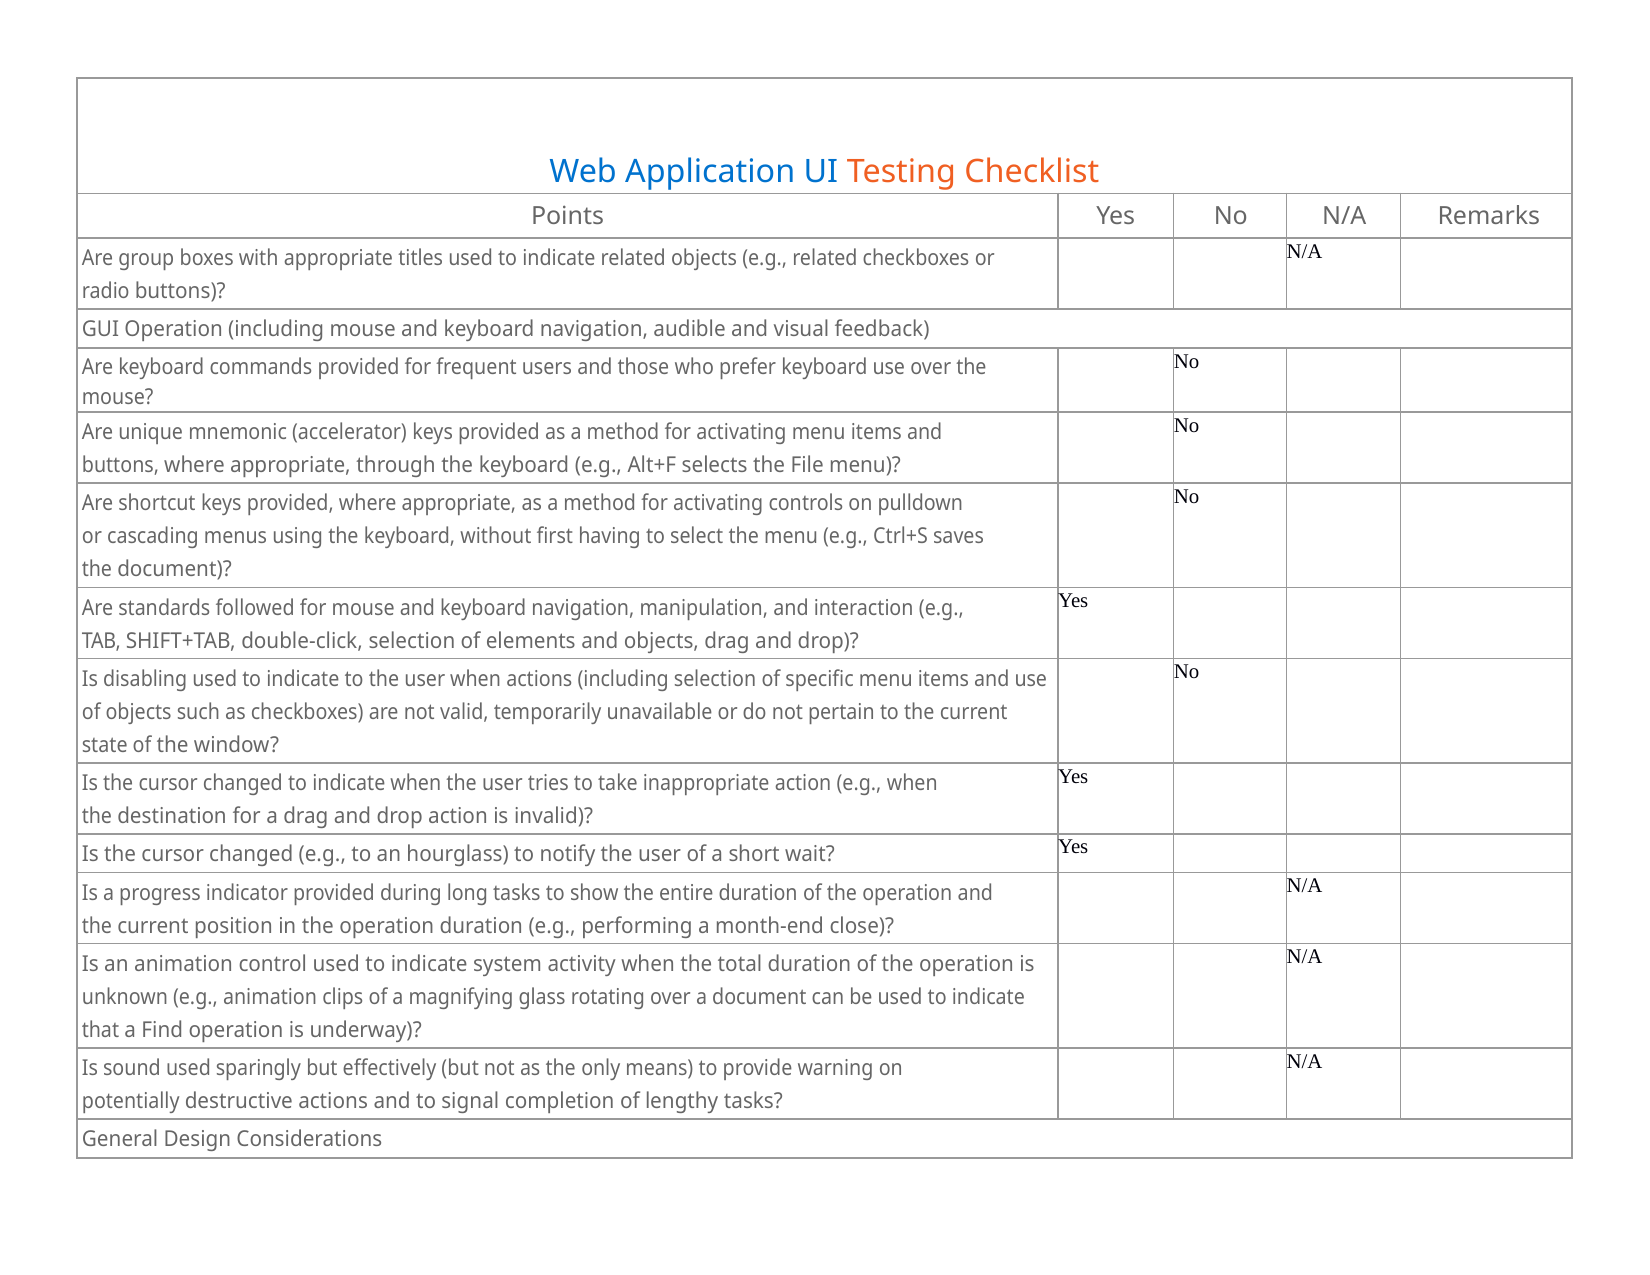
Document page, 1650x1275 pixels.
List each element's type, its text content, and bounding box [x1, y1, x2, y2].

table_cell [1059, 484, 1173, 587]
table_cell [1174, 873, 1286, 943]
table_cell Are group boxes with appropriate titles used to indicate related objects (e.g., related checkboxes or radio buttons)? [78, 239, 1057, 308]
table_cell [1059, 659, 1173, 762]
table_cell [1401, 944, 1571, 1047]
table_cell [1401, 835, 1571, 872]
table_cell [1287, 835, 1400, 872]
table_cell Points [78, 194, 1057, 237]
table_cell N/A [1287, 239, 1400, 308]
table_cell [1174, 1049, 1286, 1118]
table_cell [1401, 873, 1571, 943]
table_cell No [1174, 413, 1286, 482]
table_cell N/A [1287, 1049, 1400, 1118]
table_cell No [1174, 484, 1286, 587]
table_cell [1174, 239, 1286, 308]
table_cell [1059, 944, 1173, 1047]
table_cell [1174, 764, 1286, 833]
table_cell [1401, 764, 1571, 833]
table_cell [1287, 484, 1400, 587]
table_cell N/A [1287, 944, 1400, 1047]
table_cell [1401, 659, 1571, 762]
table_cell Remarks [1401, 194, 1571, 237]
table_cell Is the cursor changed to indicate when the user tries to take inappropriate action (e.g., when the destination for a drag and drop action is invalid)? [78, 764, 1057, 833]
table_cell [1287, 349, 1400, 411]
table_cell [1174, 944, 1286, 1047]
table_cell [1287, 659, 1400, 762]
table_cell Is an animation control used to indicate system activity when the total duration of the operation is unknown (e.g., animation clips of a magnifying glass rotating over a document can be used to indicate that a Find operation is underway)? [78, 944, 1057, 1047]
table_cell Is a progress indicator provided during long tasks to show the entire duration of the operation and the current position in the operation duration (e.g., performing a month-end close)? [78, 873, 1057, 943]
table_cell GUI Operation (including mouse and keyboard navigation, audible and visual feedback) [78, 310, 1571, 347]
table_cell No [1174, 194, 1286, 237]
table_cell Are keyboard commands provided for frequent users and those who prefer keyboard use over the mouse? [78, 349, 1057, 411]
table_cell [1287, 588, 1400, 657]
table_cell [1174, 835, 1286, 872]
table_header Web Application UI Testing Checklist [78, 79, 1571, 193]
table_cell Are shortcut keys provided, where appropriate, as a method for activating controls on pulldown or cascading menus using the keyboard, without first having to select the menu (e.g., Ctrl+S saves the document)? [78, 484, 1057, 587]
table_cell Is the cursor changed (e.g., to an hourglass) to notify the user of a short wait? [78, 835, 1057, 872]
table_cell Is sound used sparingly but effectively (but not as the only means) to provide warning on potentially destructive actions and to signal completion of lengthy tasks? [78, 1049, 1057, 1118]
table_cell [1401, 349, 1571, 411]
table_cell [1401, 1049, 1571, 1118]
table_cell [1401, 413, 1571, 482]
table_cell Yes [1059, 835, 1173, 872]
table_cell Yes [1059, 588, 1173, 657]
table_cell [1059, 349, 1173, 411]
table_cell [1059, 413, 1173, 482]
table_cell N/A [1287, 873, 1400, 943]
table_cell Yes [1059, 194, 1173, 237]
table_cell [1059, 1049, 1173, 1118]
table_cell [1401, 588, 1571, 657]
table_cell [1287, 764, 1400, 833]
table_cell Are standards followed for mouse and keyboard navigation, manipulation, and interaction (e.g., TAB, SHIFT+TAB, double-click, selection of elements and objects, drag and drop)? [78, 588, 1057, 657]
table_cell [1059, 873, 1173, 943]
table_cell No [1174, 349, 1286, 411]
table_cell Yes [1059, 764, 1173, 833]
table_cell [1174, 588, 1286, 657]
table_cell [1401, 484, 1571, 587]
table_cell [1401, 239, 1571, 308]
table_cell Is disabling used to indicate to the user when actions (including selection of specific menu items and use of objects such as checkboxes) are not valid, temporarily unavailable or do not pertain to the current state of the window? [78, 659, 1057, 762]
table_cell [1287, 413, 1400, 482]
table_cell N/A [1287, 194, 1400, 237]
table_cell [1059, 239, 1173, 308]
table_cell No [1174, 659, 1286, 762]
table_cell General Design Considerations [78, 1120, 1571, 1157]
table_cell Are unique mnemonic (accelerator) keys provided as a method for activating menu items and buttons, where appropriate, through the keyboard (e.g., Alt+F selects the File menu)? [78, 413, 1057, 482]
